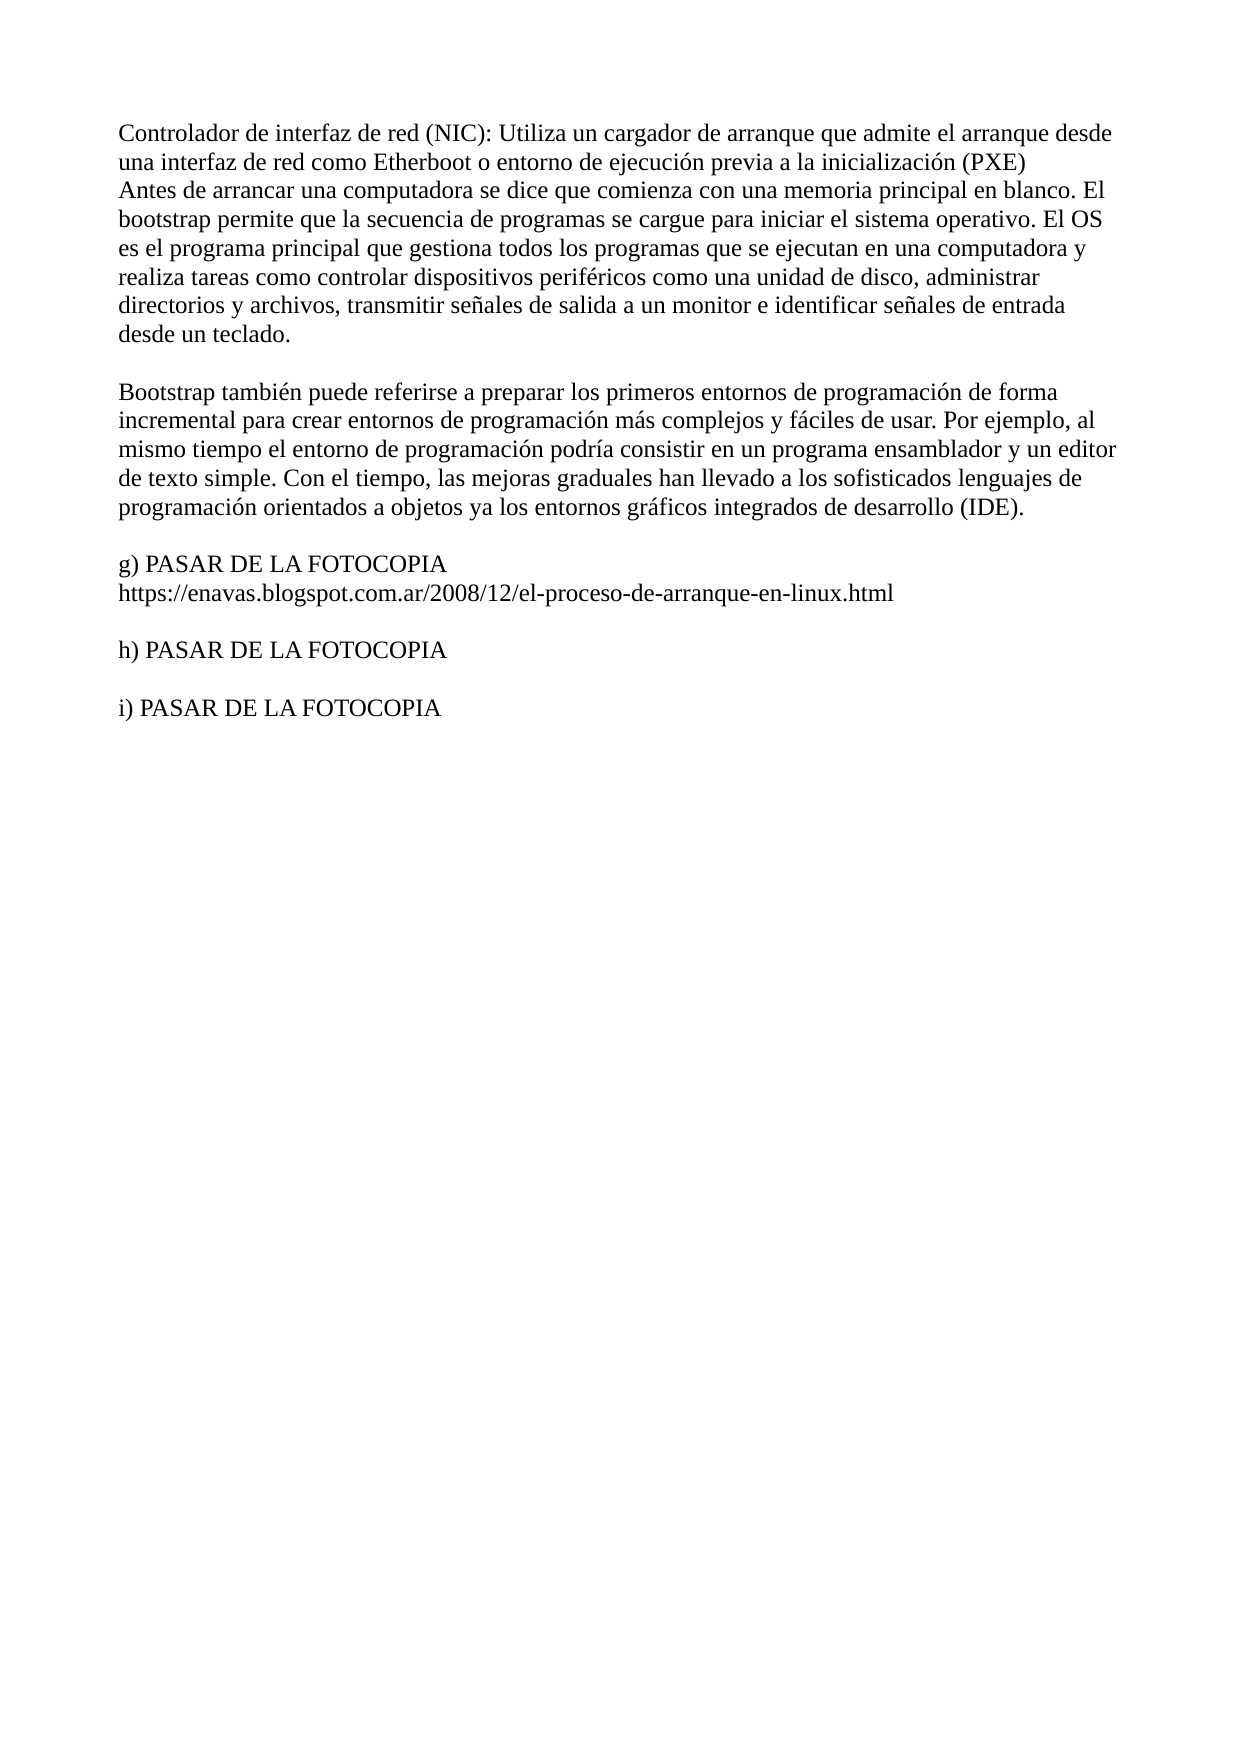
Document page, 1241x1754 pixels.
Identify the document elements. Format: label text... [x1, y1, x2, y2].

text i) PASAR DE LA FOTOCOPIA [118, 693, 1122, 722]
text h) PASAR DE LA FOTOCOPIA [118, 636, 1122, 664]
text Controlador de interfaz de red (NIC): Utiliza un cargador de arranque que admite el arranque desde una interfaz de red como Etherboot o entorno de ejecución previa a la inicialización (PXE) [118, 118, 1122, 176]
text Antes de arrancar una computadora se dice que comienza con una memoria principal en blanco. El bootstrap permite que la secuencia de programas se cargue para iniciar el sistema operativo. El OS es el programa principal que gestiona todos los programas que se ejecutan en una computadora y realiza tareas como controlar dispositivos periféricos como una unidad de disco, administrar directorios y archivos, transmitir señales de salida a un monitor e identificar señales de entrada desde un teclado. [118, 176, 1122, 348]
text https://enavas.blogspot.com.ar/2008/12/el-proceso-de-arranque-en-linux.html [118, 578, 1122, 607]
text g) PASAR DE LA FOTOCOPIA [118, 549, 1122, 578]
text Bootstrap también puede referirse a preparar los primeros entornos de programación de forma incremental para crear entornos de programación más complejos y fáciles de usar. Por ejemplo, al mismo tiempo el entorno de programación podría consistir en un programa ensamblador y un editor de texto simple. Con el tiempo, las mejoras graduales han llevado a los sofisticados lenguajes de programación orientados a objetos ya los entornos gráficos integrados de desarrollo (IDE). [118, 377, 1122, 521]
